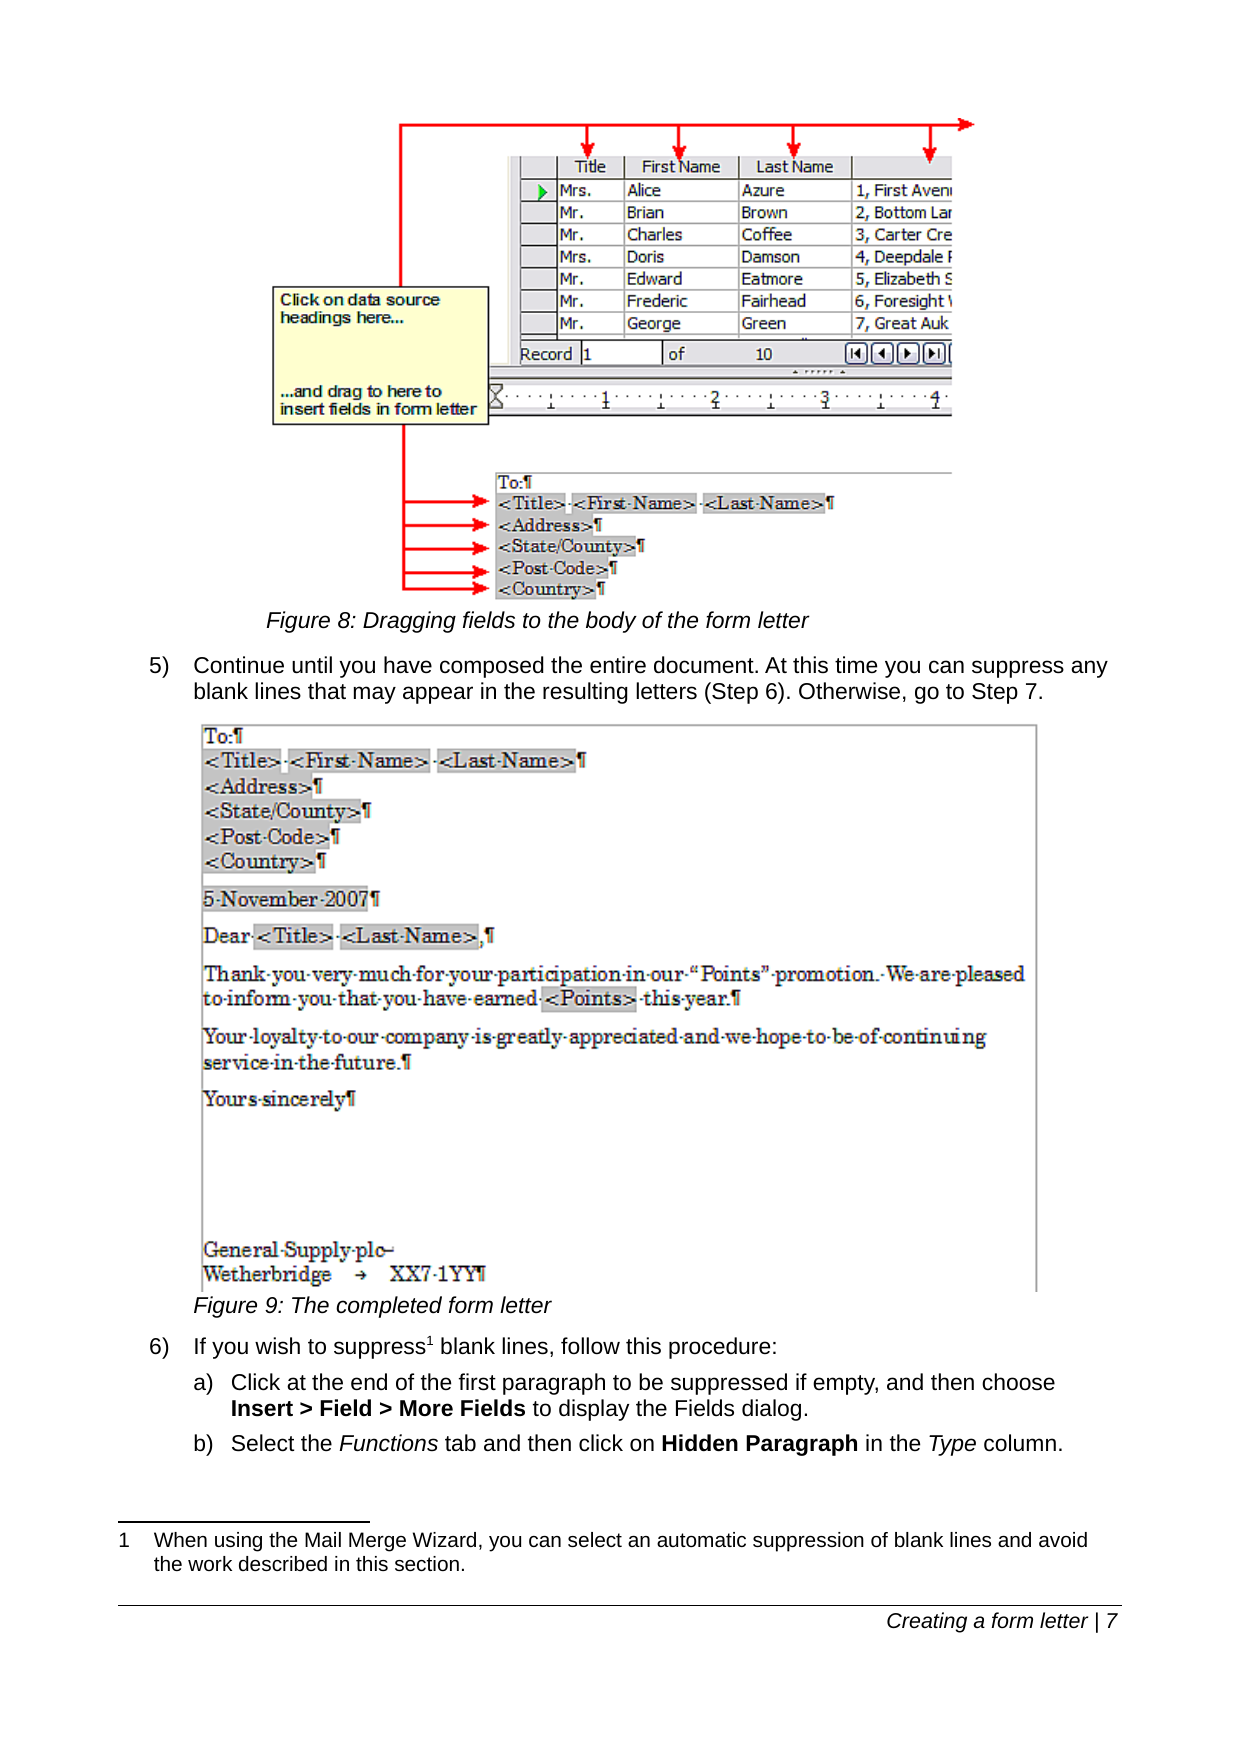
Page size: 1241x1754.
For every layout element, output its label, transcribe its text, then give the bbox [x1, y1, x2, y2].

list When using the Mail Merge Wizard, you can select an automatic suppression of blank lines and avoid the work described in this section. [118, 1528, 1122, 1576]
list Continue until you have composed the entire document. At this time you can suppress any blank lines that may appear in the resulting letters (Step 6). Otherwise, go to Step 7. [169, 652, 1122, 704]
picture [193, 716, 1048, 1292]
text Figure 8: Dragging fields to the body of the form letter [266, 607, 974, 633]
list If you wish to suppress blank lines, follow this procedure: [169, 1333, 1122, 1360]
picture [265, 118, 975, 607]
list Click at the end of the first paragraph to be suppressed if empty, and then choose Insert > Field > More Fields to display the Fields dialog. [193, 1368, 1122, 1421]
list Select the Functions tab and then click on Hidden Paragraph in the Type column. [193, 1430, 1122, 1456]
text Figure 9: The completed form letter [193, 1292, 1047, 1318]
